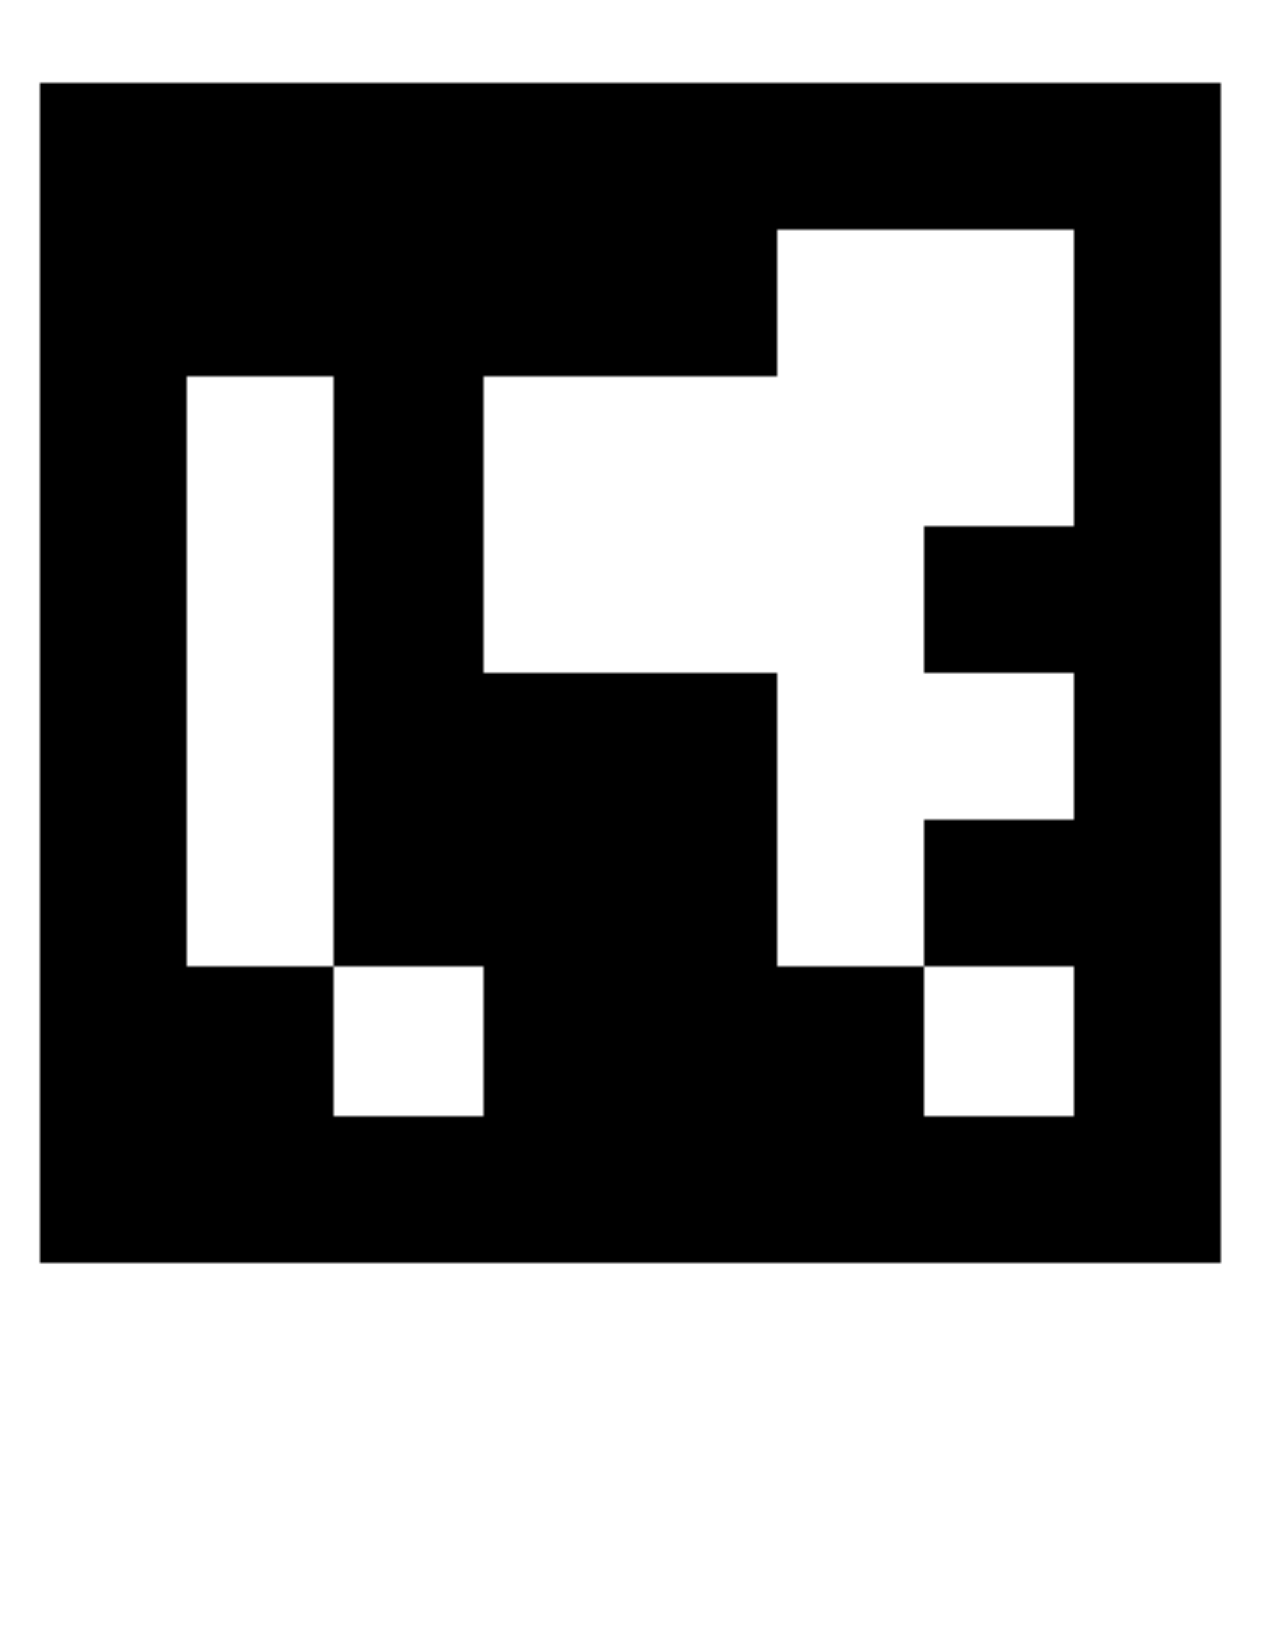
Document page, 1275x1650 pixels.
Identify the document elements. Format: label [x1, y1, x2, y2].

picture [16, 59, 1250, 1289]
